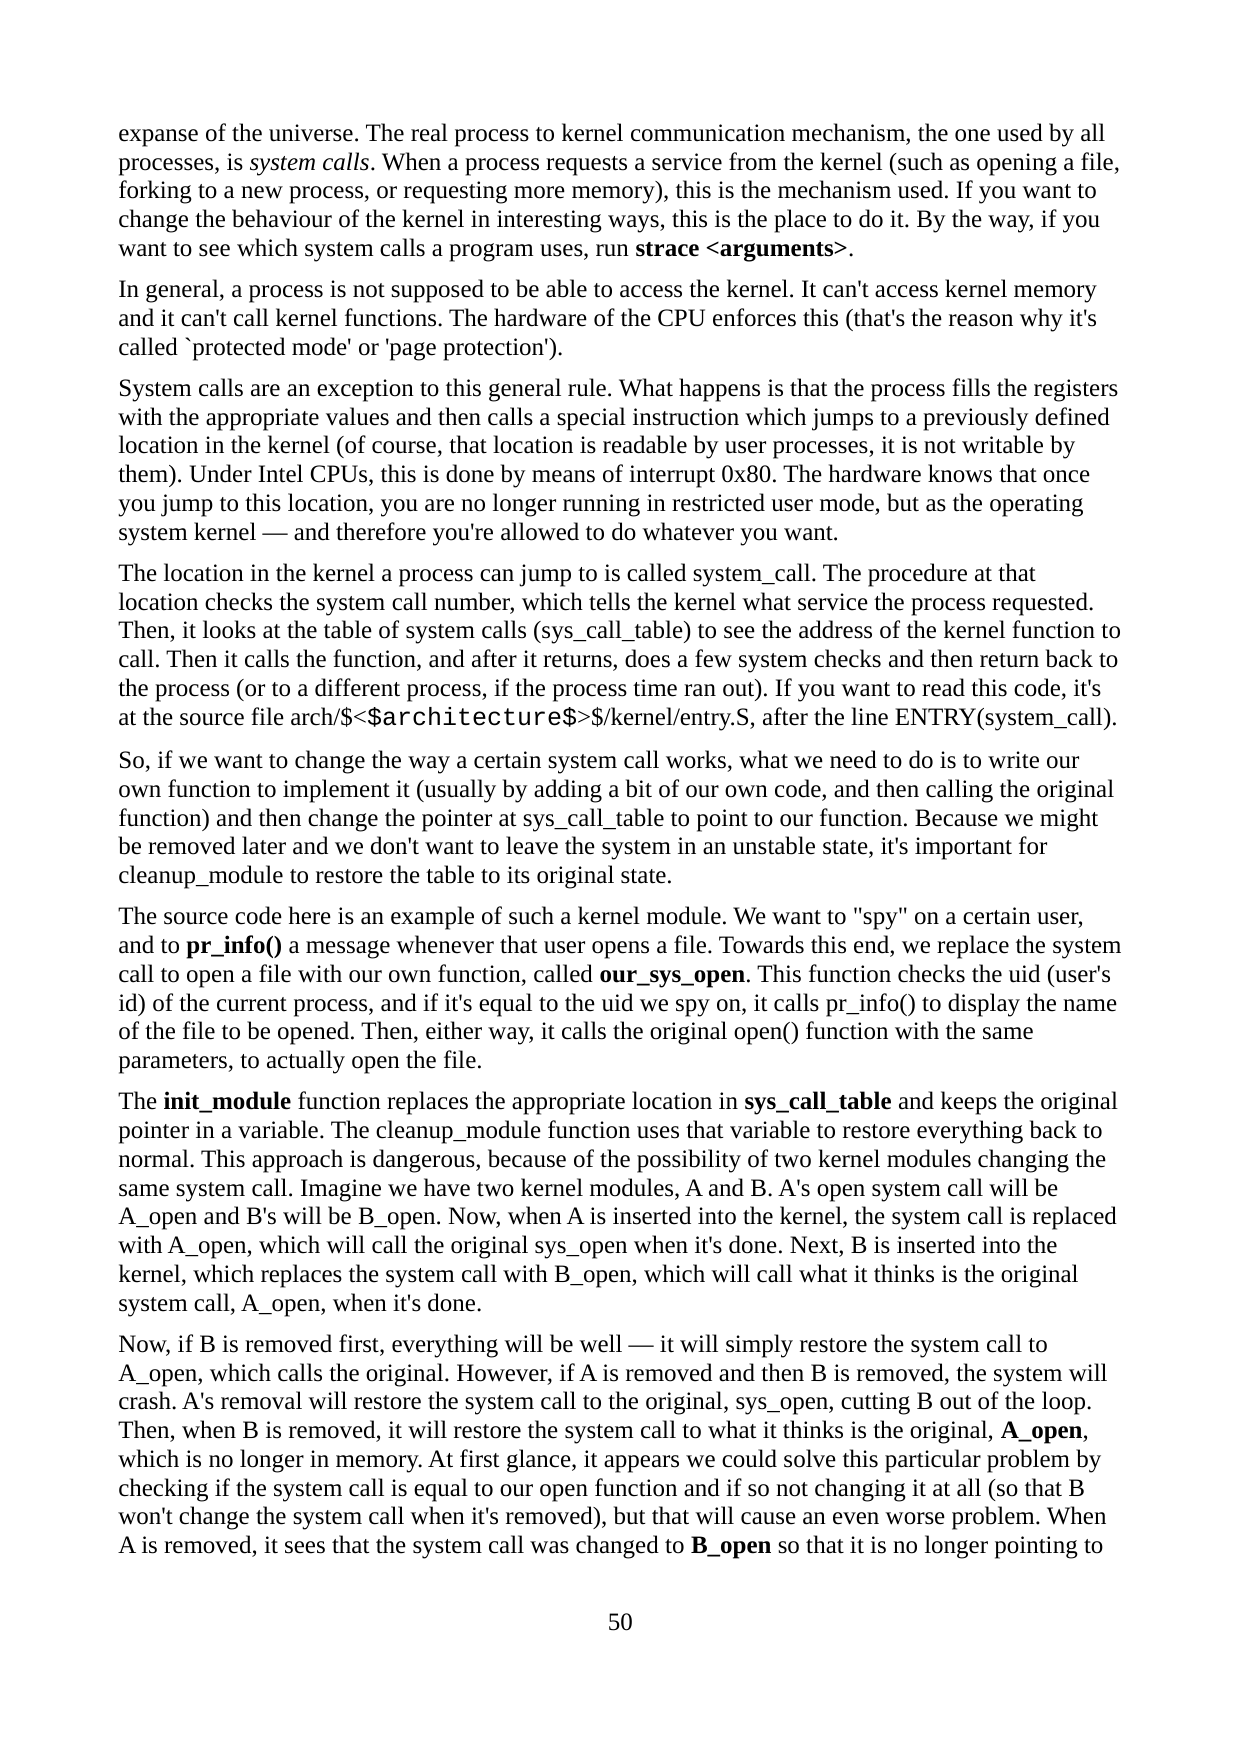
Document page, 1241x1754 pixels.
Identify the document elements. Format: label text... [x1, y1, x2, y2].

text The init_module function replaces the appropriate location in sys_call_table and keeps the original pointer in a variable. The cleanup_module function uses that variable to restore everything back to normal. This approach is dangerous, because of the possibility of two kernel modules changing the same system call. Imagine we have two kernel modules, A and B. A's open system call will be A_open and B's will be B_open. Now, when A is inserted into the kernel, the system call is replaced with A_open, which will call the original sys_open when it's done. Next, B is inserted into the kernel, which replaces the system call with B_open, which will call what it thinks is the original system call, A_open, when it's done. [118, 1086, 1122, 1316]
text The location in the kernel a process can jump to is called system_call. The procedure at that location checks the system call number, which tells the kernel what service the process requested. Then, it looks at the table of system calls (sys_call_table) to see the address of the kernel function to call. Then it calls the function, and after it returns, does a few system checks and then return back to the process (or to a different process, if the process time ran out). If you want to read this code, it's at the source file arch/$<$architecture$>$/kernel/entry.S, after the line ENTRY(system_call). [118, 558, 1122, 733]
text System calls are an exception to this general rule. What happens is that the process fills the registers with the appropriate values and then calls a special instruction which jumps to a previously defined location in the kernel (of course, that location is readable by user processes, it is not writable by them). Under Intel CPUs, this is done by means of interrupt 0x80. The hardware knows that once you jump to this location, you are no longer running in restricted user mode, but as the operating system kernel — and therefore you're allowed to do whatever you want. [118, 373, 1122, 546]
text The source code here is an example of such a kernel module. We want to "spy" on a certain user, and to pr_info() a message whenever that user opens a file. Towards this end, we replace the system call to open a file with our own function, called our_sys_open. This function checks the uid (user's id) of the current process, and if it's equal to the uid we spy on, it calls pr_info() to display the name of the file to be opened. Then, either way, it calls the original open() function with the same parameters, to actually open the file. [118, 901, 1122, 1074]
text Now, if B is removed first, everything will be well — it will simply restore the system call to A_open, which calls the original. However, if A is removed and then B is removed, the system will crash. A's removal will restore the system call to the original, sys_open, cutting B out of the loop. Then, when B is removed, it will restore the system call to what it thinks is the original, A_open, which is no longer in memory. At first glance, it appears we could solve this particular problem by checking if the system call is equal to our open function and if so not changing it at all (so that B won't change the system call when it's removed), but that will cause an even worse problem. When A is removed, it sees that the system call was changed to B_open so that it is no longer pointing to [118, 1329, 1122, 1559]
text expanse of the universe. The real process to kernel communication mechanism, the one used by all processes, is system calls. When a process requests a service from the kernel (such as opening a file, forking to a new process, or requesting more memory), this is the mechanism used. If you want to change the behaviour of the kernel in interesting ways, this is the place to do it. By the way, if you want to see which system calls a program uses, run strace <arguments>. [118, 118, 1122, 262]
text So, if we want to change the way a certain system call works, what we need to do is to write our own function to implement it (usually by adding a bit of our own code, and then calling the original function) and then change the pointer at sys_call_table to point to our function. Because we might be removed later and we don't want to leave the system in an unstable state, it's important for cleanup_module to restore the table to its original state. [118, 745, 1122, 889]
text In general, a process is not supposed to be able to access the kernel. It can't access kernel memory and it can't call kernel functions. The hardware of the CPU enforces this (that's the reason why it's called `protected mode' or 'page protection'). [118, 274, 1122, 361]
